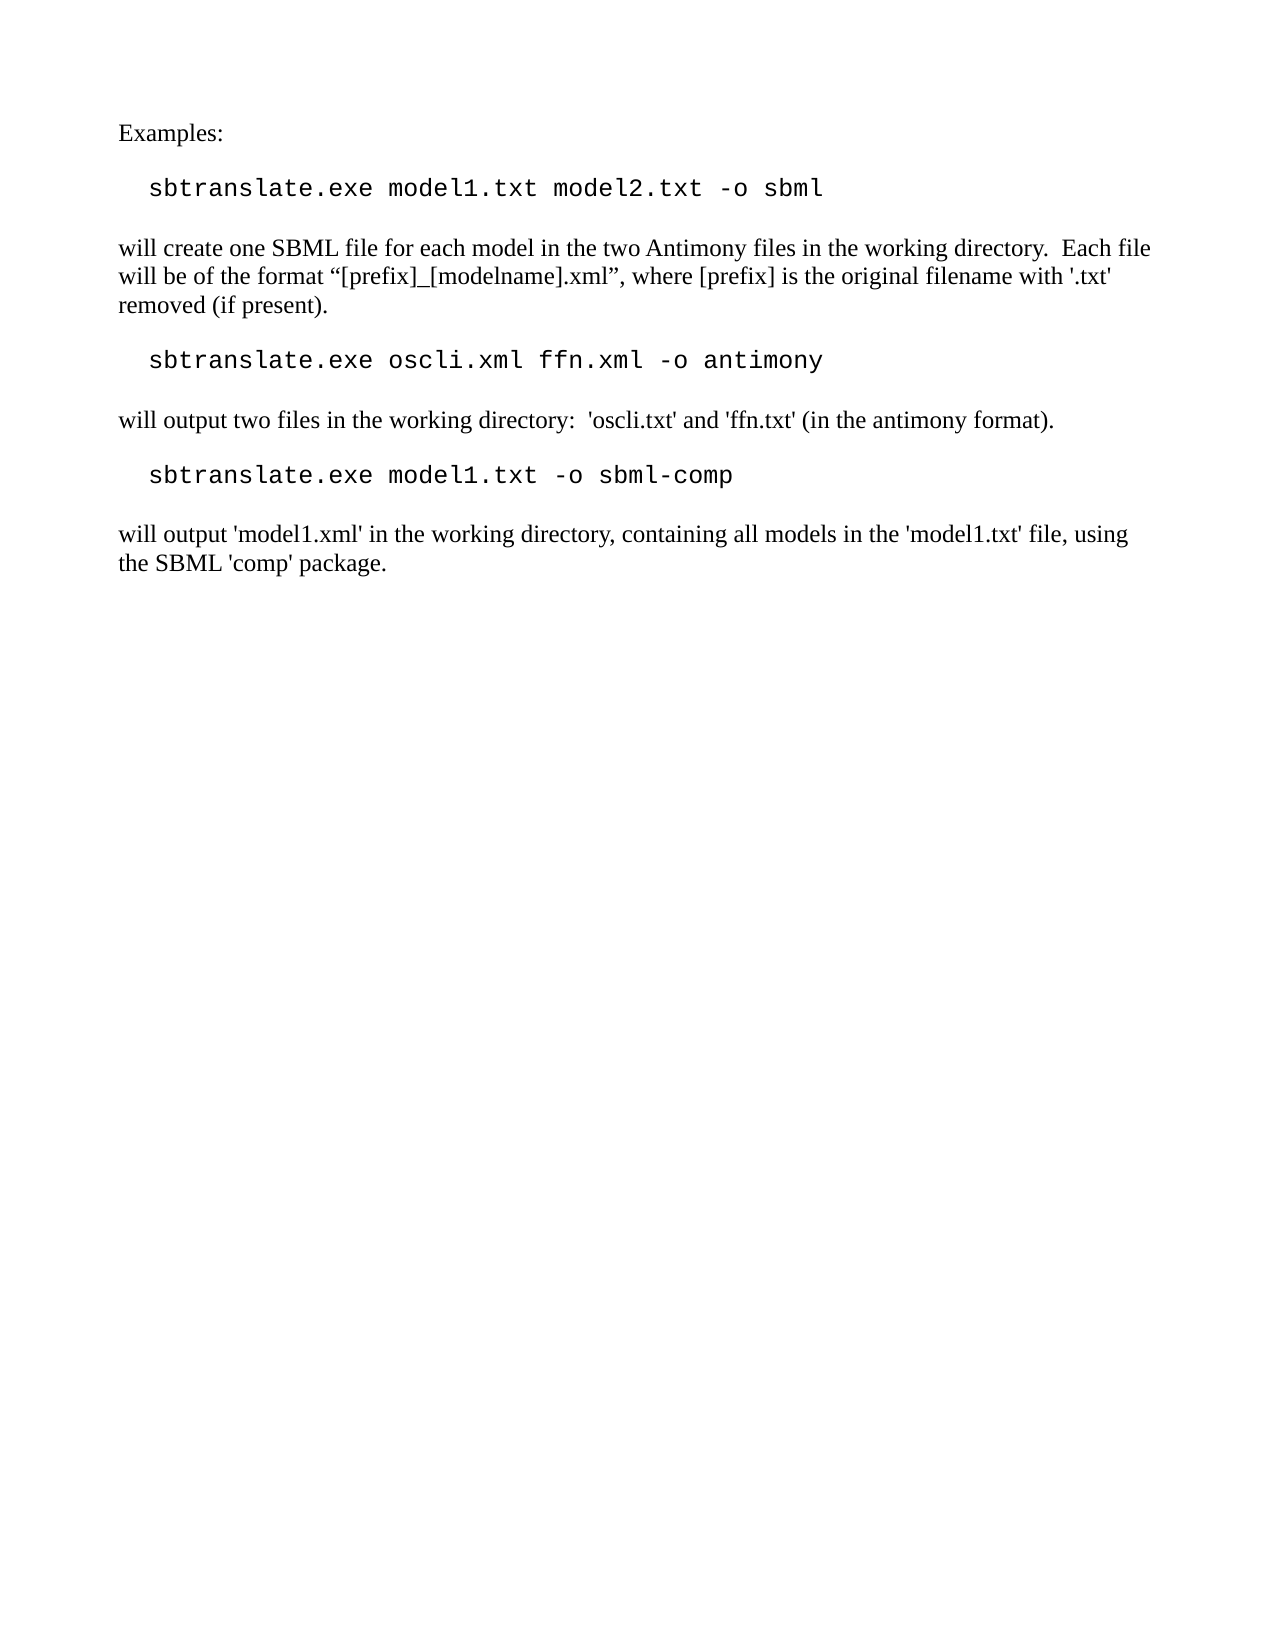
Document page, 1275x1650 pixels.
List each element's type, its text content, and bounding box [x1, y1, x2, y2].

text sbtranslate.exe oscli.xml ffn.xml -o antimony [118, 348, 1157, 376]
text Examples: [118, 118, 1157, 147]
text sbtranslate.exe model1.txt model2.txt -o sbml [118, 176, 1157, 204]
text will create one SBML file for each model in the two Antimony files in the working directory. Each file will be of the format “[prefix]_[modelname].xml”, where [prefix] is the original filename with '.txt' removed (if present). [118, 233, 1157, 319]
text will output two files in the working directory: 'oscli.txt' and 'ffn.txt' (in the antimony format). [118, 405, 1157, 433]
text sbtranslate.exe model1.txt -o sbml-comp [118, 462, 1157, 491]
text will output 'model1.xml' in the working directory, containing all models in the 'model1.txt' file, using the SBML 'comp' package. [118, 519, 1157, 577]
